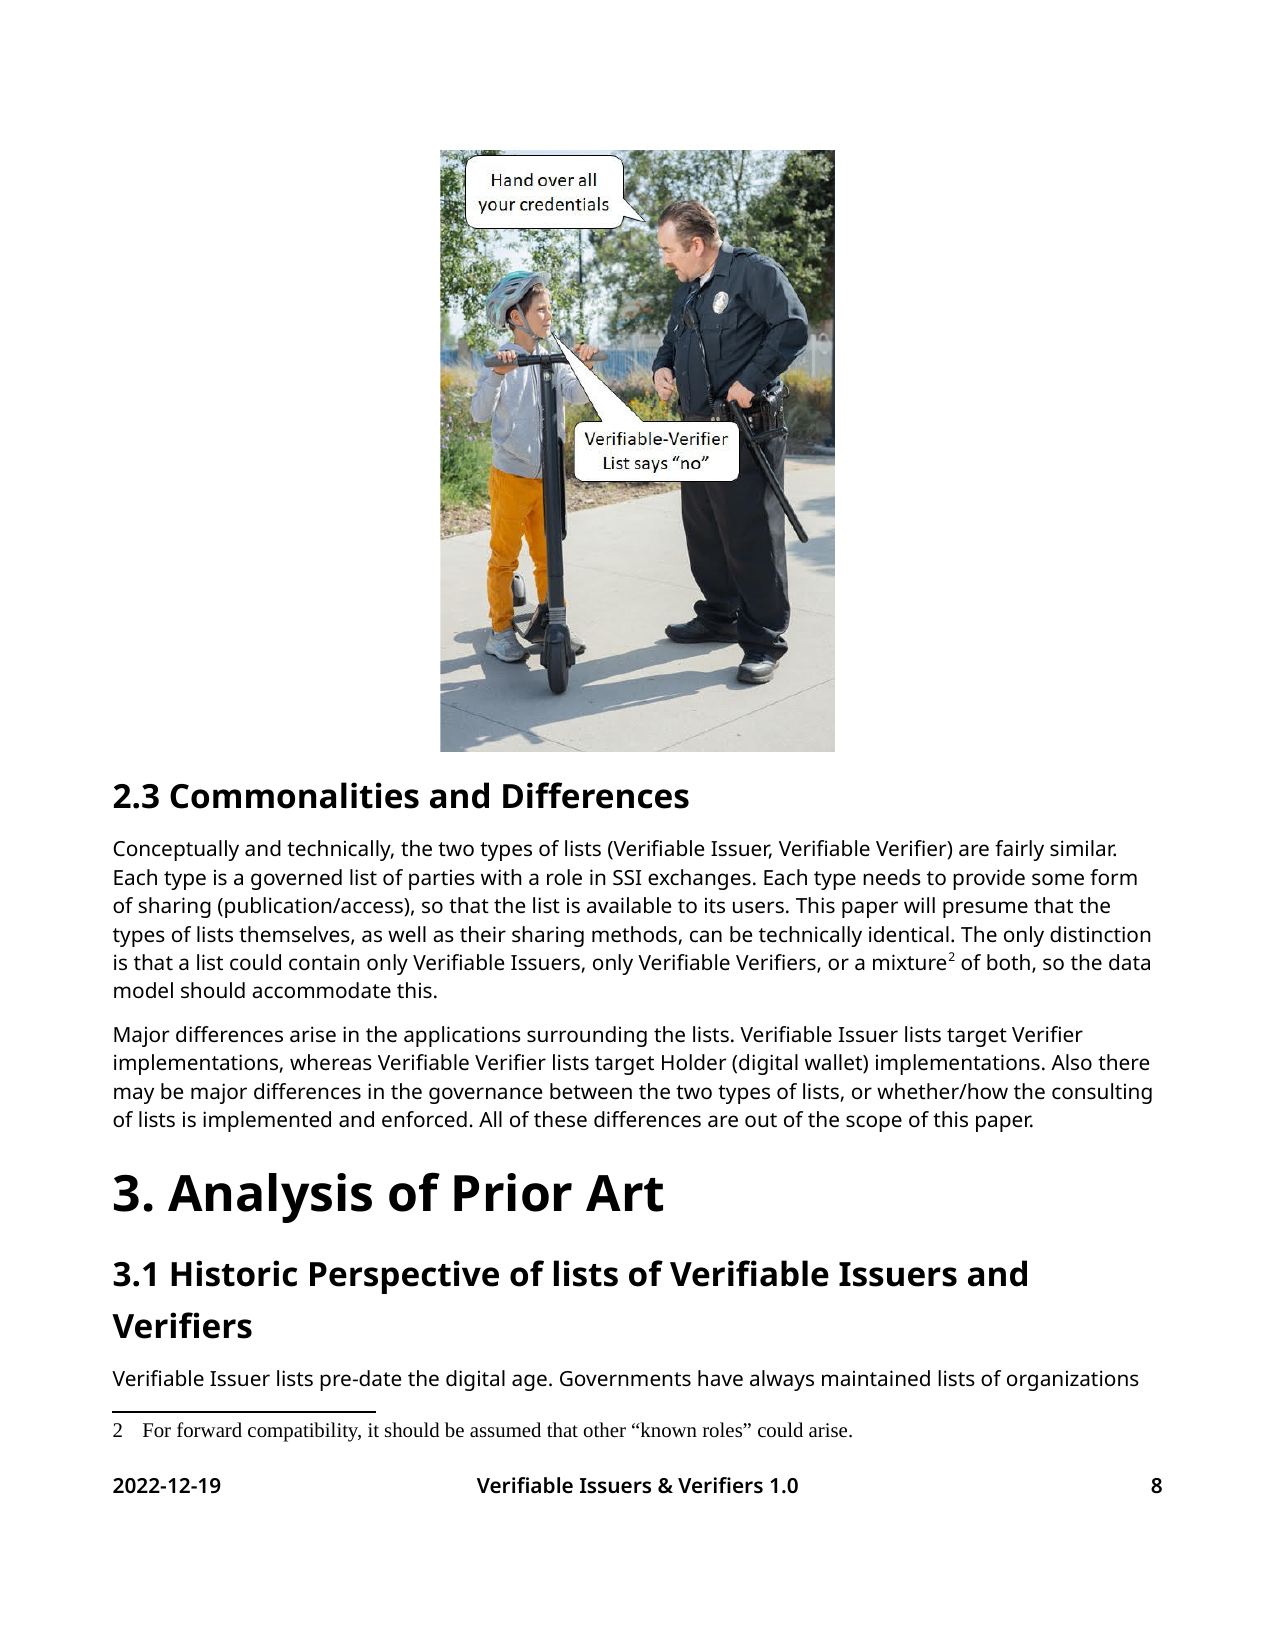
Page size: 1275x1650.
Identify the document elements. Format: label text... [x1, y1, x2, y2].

text Conceptually and technically, the two types of lists (Verifiable Issuer, Verifiable Verifier) are fairly similar. Each type is a governed list of parties with a role in SSI exchanges. Each type needs to provide some form of sharing (publication/access), so that the list is available to its users. This paper will presume that the types of lists themselves, as well as their sharing methods, can be technically identical. The only distinction is that a list could contain only Verifiable Issuers, only Verifiable Verifiers, or a mixture of both, so the data model should accommodate this. [112, 834, 1162, 1005]
subtitle 3.1 Historic Perspective of lists of Verifiable Issuers and Verifiers [112, 1251, 1162, 1349]
text Major differences arise in the applications surrounding the lists. Verifiable Issuer lists target Verifier implementations, whereas Verifiable Verifier lists target Holder (digital wallet) implementations. Also there may be major differences in the governance between the two types of lists, or whether/how the consulting of lists is implemented and enforced. All of these differences are out of the scope of this paper. [112, 1020, 1162, 1134]
text Verifiable Issuer lists pre-date the digital age. Governments have always maintained lists of organizations [112, 1364, 1162, 1393]
text For forward compatibility, it should be assumed that other “known roles” could arise. [112, 1418, 1162, 1442]
picture [440, 150, 835, 752]
subtitle 3. Analysis of Prior Art [112, 1158, 1162, 1226]
subtitle 2.3 Commonalities and Differences [112, 150, 1162, 819]
